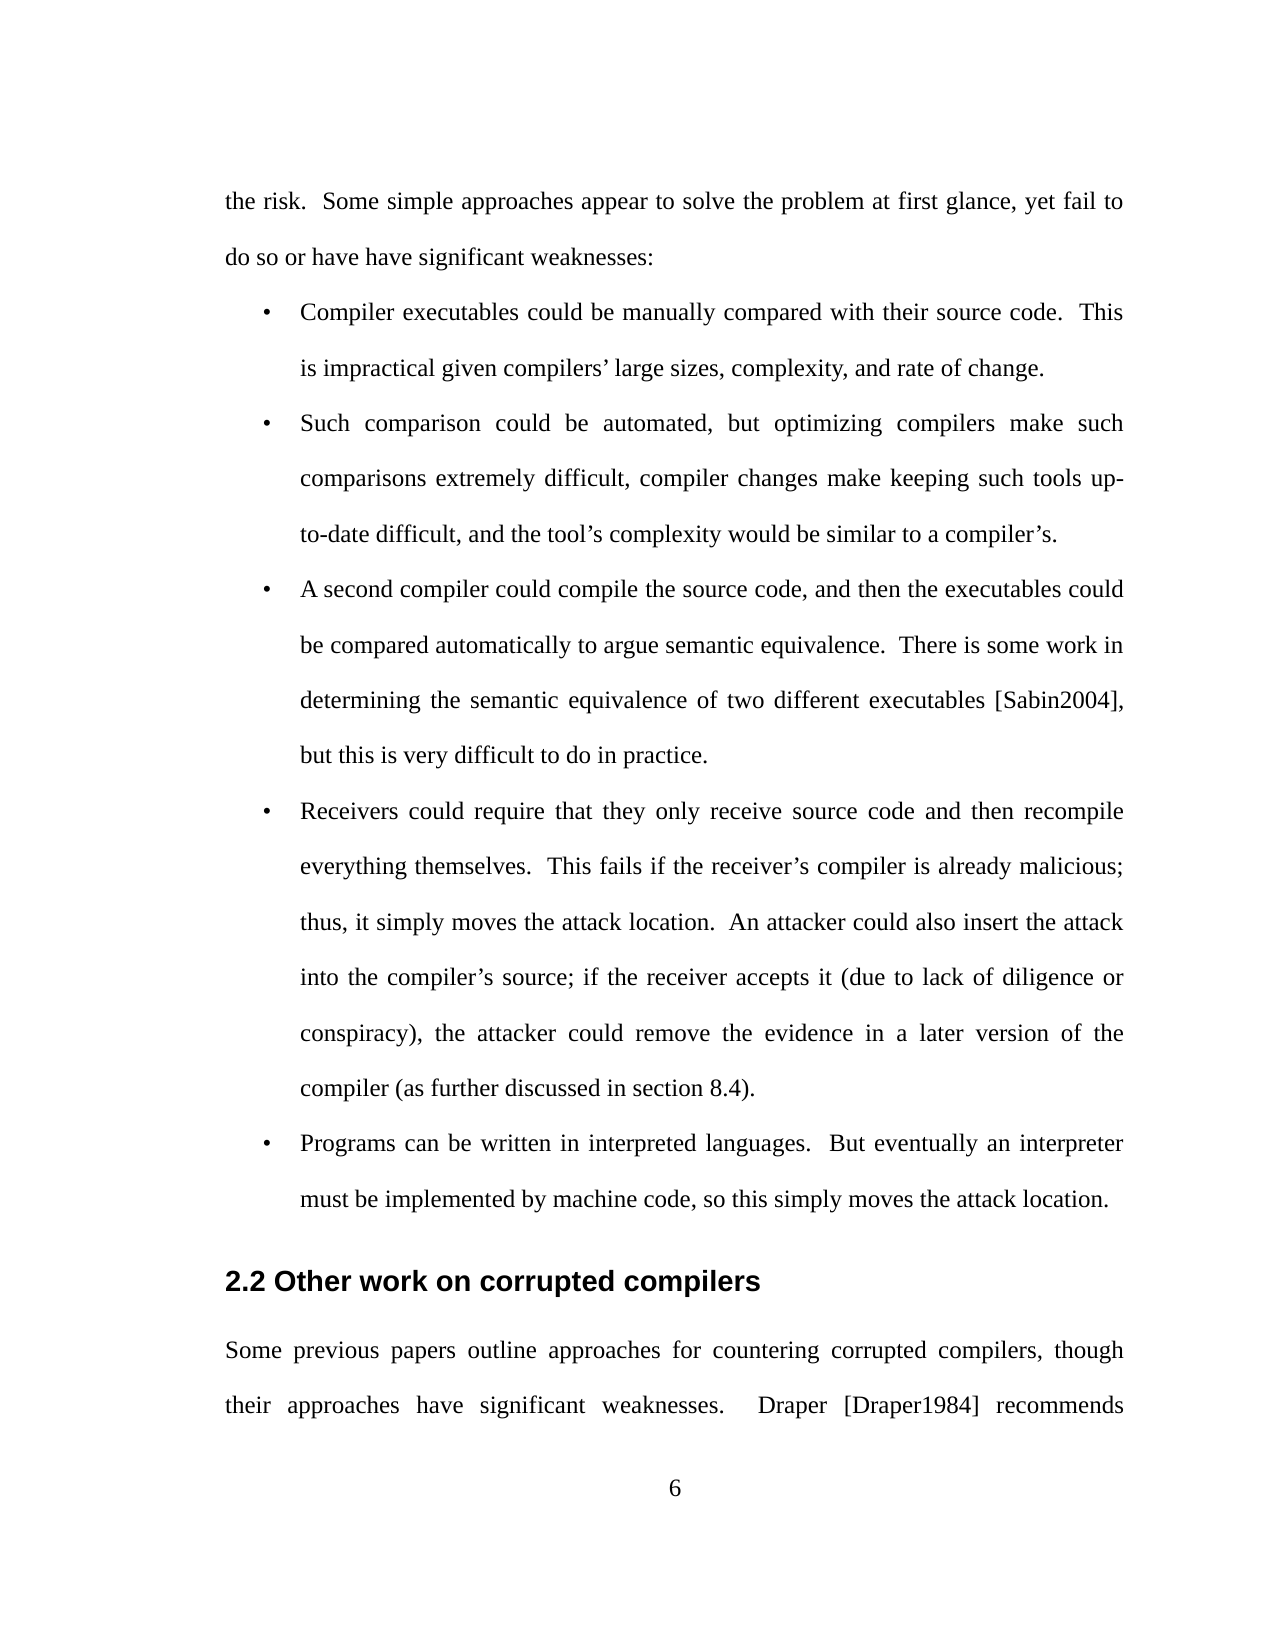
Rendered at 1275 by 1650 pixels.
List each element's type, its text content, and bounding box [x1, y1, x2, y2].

list Programs can be written in interpreted languages. But eventually an interpreter must be implemented by machine code, so this simply moves the attack location. [262, 1129, 1125, 1213]
text the risk. Some simple approaches appear to solve the problem at first glance, yet fail to do so or have have significant weaknesses: [225, 187, 1125, 271]
list Compiler executables could be manually compared with their source code. This is impractical given compilers’ large sizes, complexity, and rate of change. [262, 298, 1125, 381]
subtitle Other work on corrupted compilers [225, 1265, 1125, 1298]
list Such comparison could be automated, but optimizing compilers make such comparisons extremely difficult, compiler changes make keeping such tools up-to-date difficult, and the tool’s complexity would be similar to a compiler’s. [262, 409, 1125, 548]
list A second compiler could compile the source code, and then the executables could be compared automatically to argue semantic equivalence. There is some work in determining the semantic equivalence of two different executables [Sabin2004], but this is very difficult to do in practice. [262, 575, 1125, 769]
text Some previous papers outline approaches for countering corrupted compilers, though their approaches have significant weaknesses. Draper [Draper1984] recommends [225, 1336, 1125, 1419]
list Receivers could require that they only receive source code and then recompile everything themselves. This fails if the receiver’s compiler is already malicious; thus, it simply moves the attack location. An attacker could also insert the attack into the compiler’s source; if the receiver accepts it (due to lack of diligence or conspiracy), the attacker could remove the evidence in a later version of the compiler (as further discussed in section 8.4). [262, 797, 1125, 1102]
